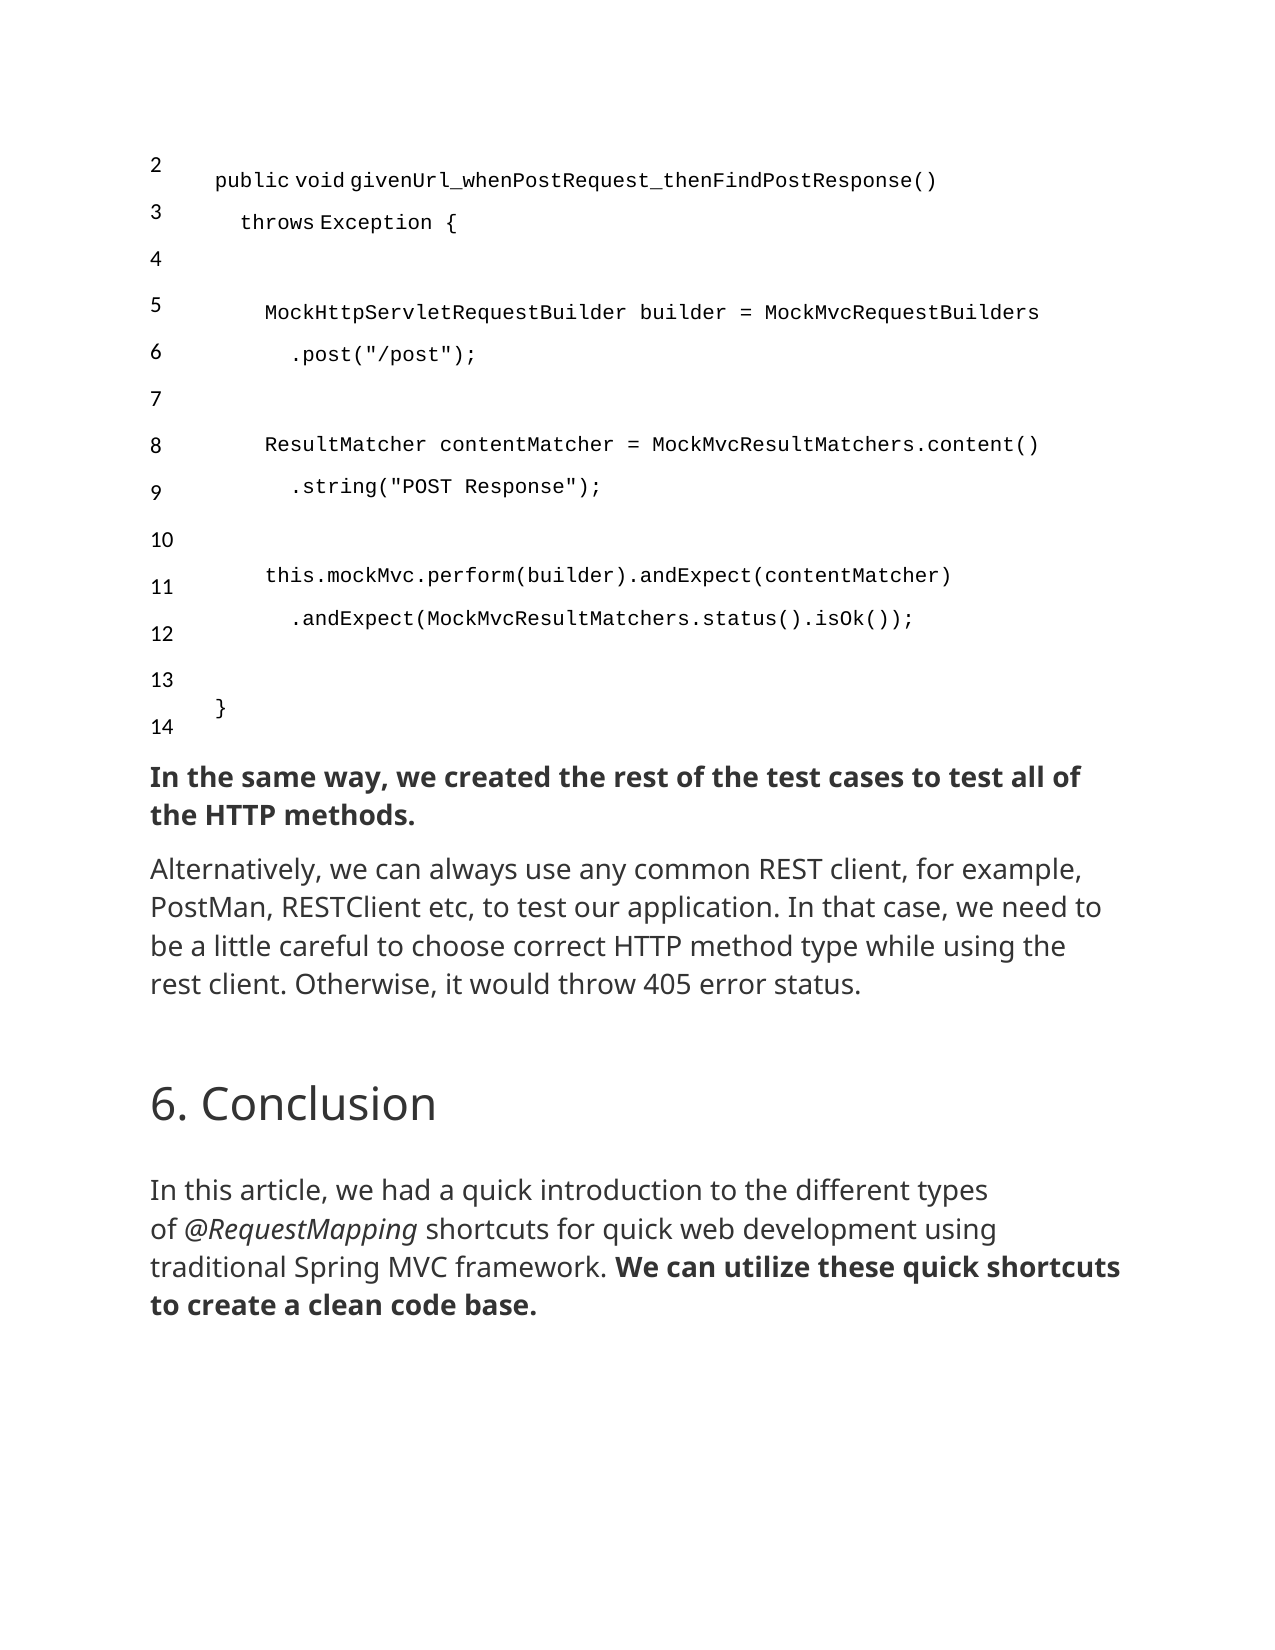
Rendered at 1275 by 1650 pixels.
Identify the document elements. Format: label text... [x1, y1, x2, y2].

text Alternatively, we can always use any common REST client, for example, PostMan, RESTClient etc, to test our application. In that case, we need to be a little careful to choose correct HTTP method type while using the rest client. Otherwise, it would throw 405 error status. [150, 849, 1125, 1003]
text In the same way, we created the rest of the test cases to test all of the HTTP methods. [150, 757, 1125, 834]
table_header public void givenUrl_whenPostRequest_thenFindPostResponse() throws Exception { MockHttpServletRequestBuilder builder = MockMvcRequestBuilders .post("/post"); ResultMatcher contentMatcher = MockMvcResultMatchers.content() .string("POST Response"); this.mockMvc.perform(builder).andExpect(contentMatcher) .andExpect(MockMvcResultMatchers.status().isOk()); } [215, 150, 1275, 757]
subtitle 6. Conclusion [150, 1071, 1125, 1133]
table_header 2 3 4 5 6 7 8 9 10 11 12 13 14 [150, 150, 214, 757]
text In this article, we had a quick introduction to the different types of @RequestMapping shortcuts for quick web development using traditional Spring MVC framework. We can utilize these quick shortcuts to create a clean code base. [150, 1171, 1125, 1324]
